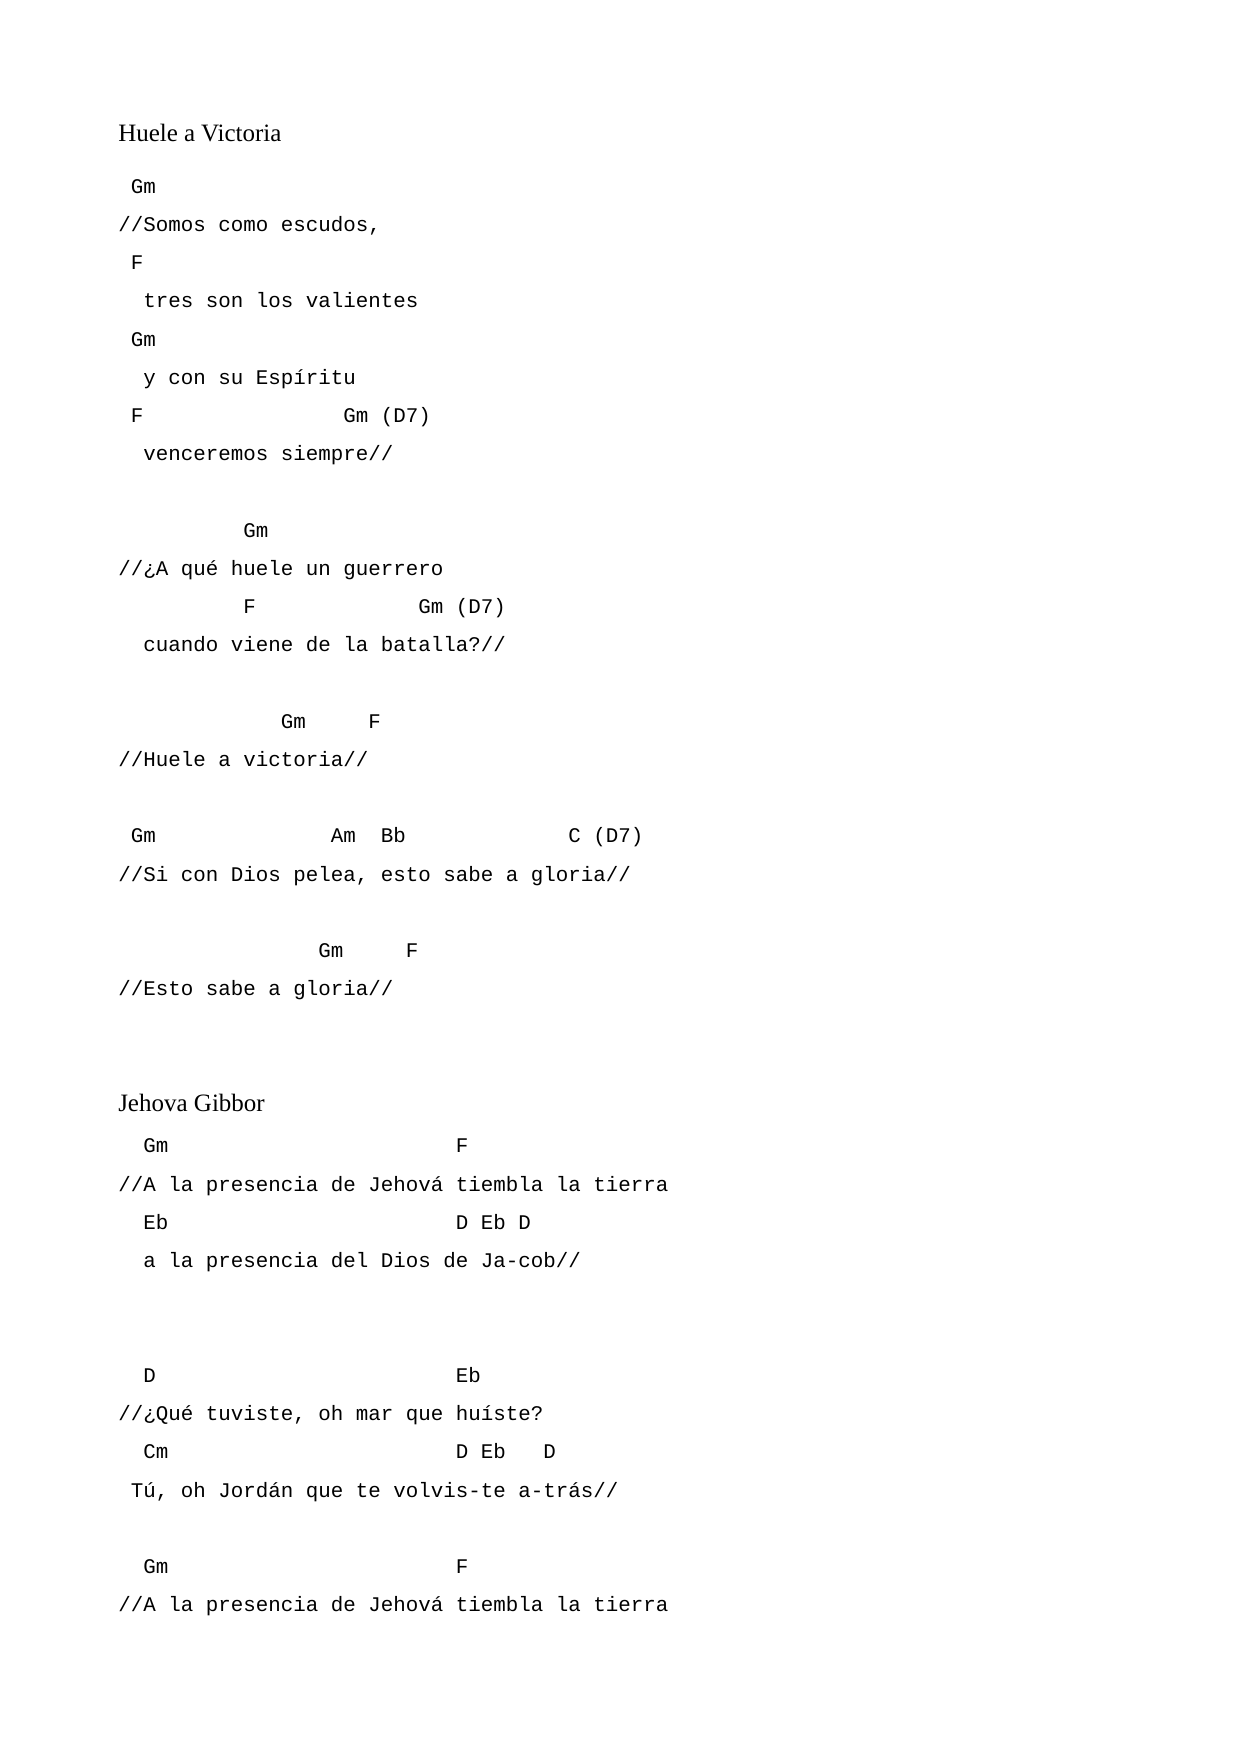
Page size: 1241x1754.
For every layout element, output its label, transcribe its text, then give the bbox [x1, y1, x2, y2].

text Gm Am Bb C (D7) [118, 826, 1122, 849]
text Gm F [118, 1556, 1122, 1580]
text //¿A qué huele un guerrero [118, 558, 1122, 582]
text tres son los valientes [118, 290, 1122, 314]
text //Esto sabe a gloria// [118, 978, 1122, 1002]
text //Si con Dios pelea, esto sabe a gloria// [118, 864, 1122, 887]
text //Somos como escudos, [118, 214, 1122, 237]
text venceremos siempre// [118, 443, 1122, 467]
text Gm [118, 520, 1122, 543]
text Jehova Gibbor [118, 1055, 1122, 1117]
text //A la presencia de Jehová tiembla la tierra [118, 1594, 1122, 1618]
text y con su Espíritu [118, 367, 1122, 390]
text Gm [118, 328, 1122, 352]
text Gm F [118, 1136, 1122, 1159]
text F Gm (D7) [118, 596, 1122, 620]
text F [118, 252, 1122, 276]
text //A la presencia de Jehová tiembla la tierra [118, 1174, 1122, 1197]
text Huele a Victoria [118, 118, 1122, 147]
text cuando viene de la batalla?// [118, 634, 1122, 658]
text //¿Qué tuviste, oh mar que huíste? [118, 1403, 1122, 1427]
text Gm [118, 176, 1122, 199]
text Gm F [118, 940, 1122, 964]
text Eb D Eb D [118, 1212, 1122, 1236]
text F Gm (D7) [118, 405, 1122, 429]
text Gm F [118, 711, 1122, 734]
text a la presencia del Dios de Ja-cob// [118, 1250, 1122, 1274]
text D Eb [118, 1365, 1122, 1388]
text Cm D Eb D [118, 1441, 1122, 1465]
text Tú, oh Jordán que te volvis-te a-trás// [118, 1479, 1122, 1503]
text //Huele a victoria// [118, 749, 1122, 773]
